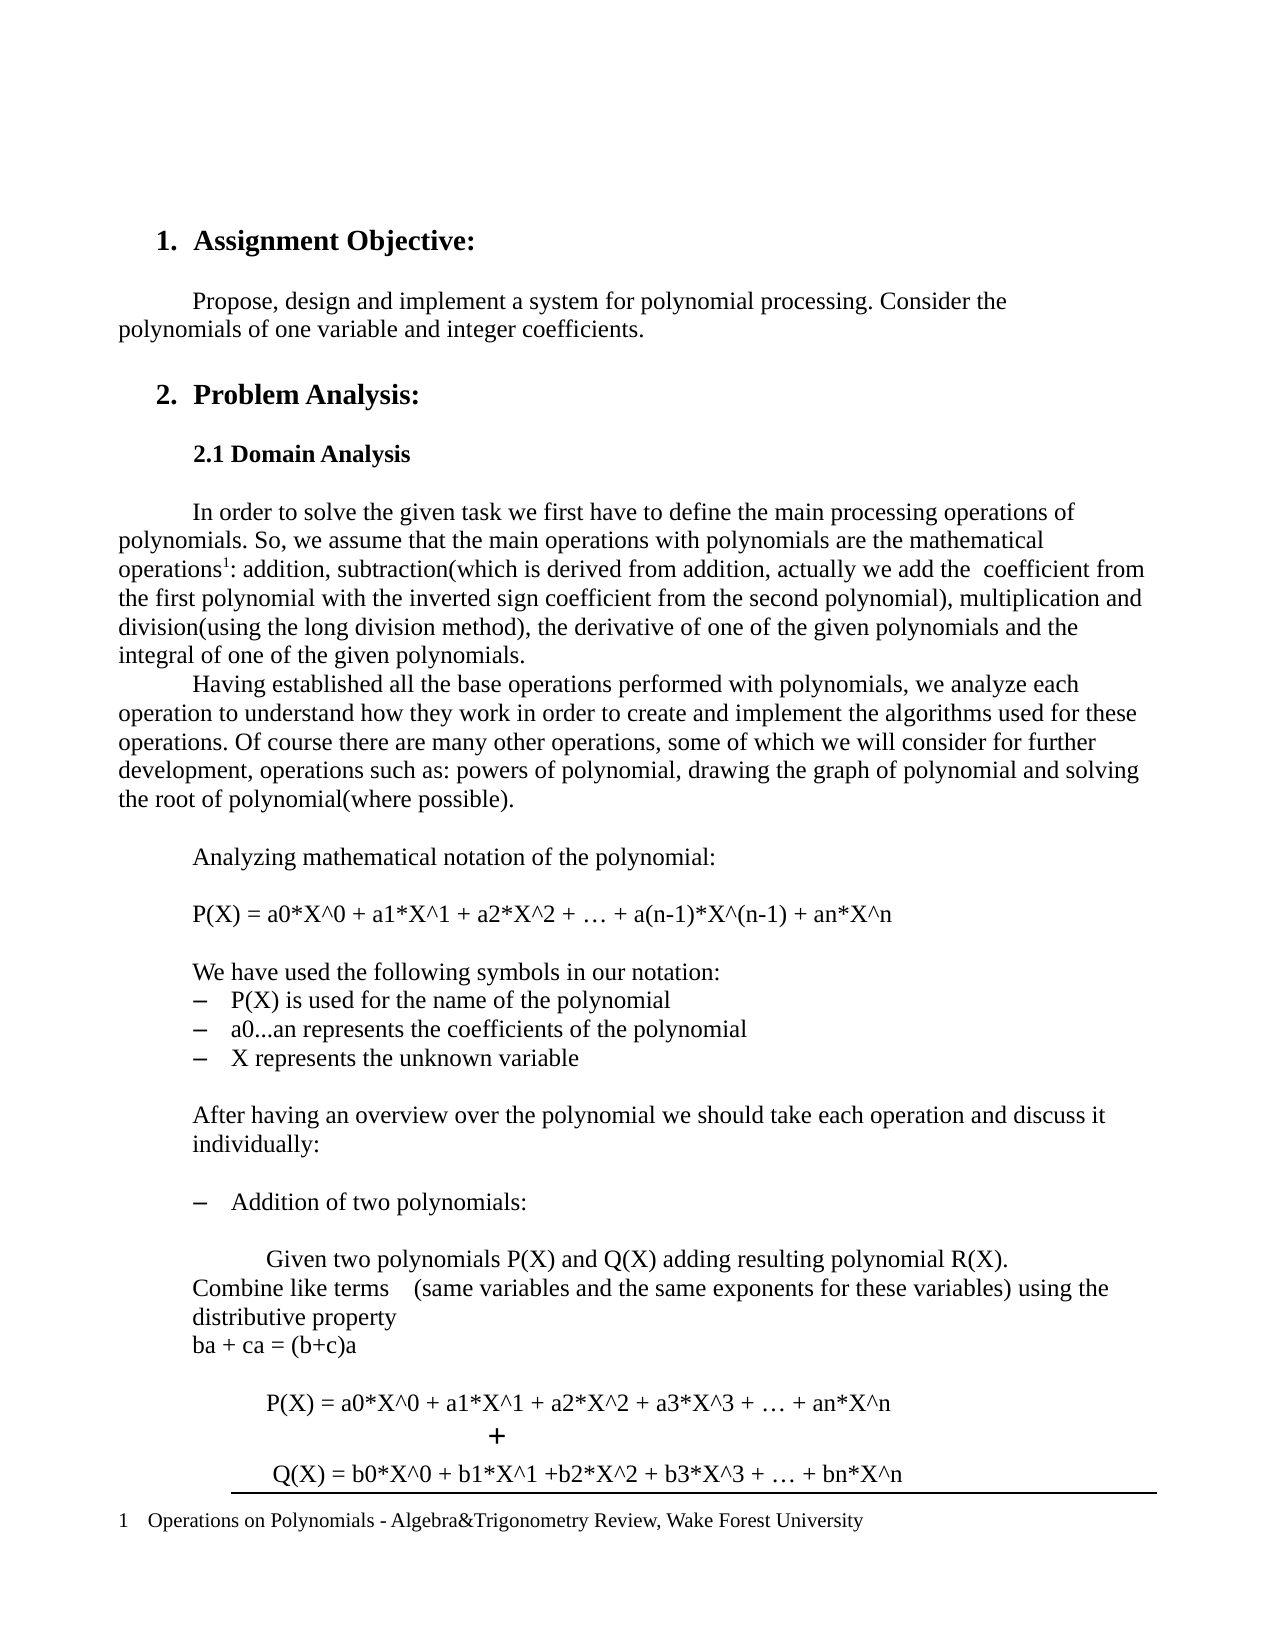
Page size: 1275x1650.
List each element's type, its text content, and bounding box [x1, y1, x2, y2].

list Assignment Objective: [156, 223, 1157, 257]
list Domain Analysis [193, 439, 1157, 468]
text Having established all the base operations performed with polynomials, we analyze each operation to understand how they work in order to create and implement the algorithms used for these operations. Of course there are many other operations, some of which we will consider for further development, operations such as: powers of polynomial, drawing the graph of polynomial and solving the root of polynomial(where possible). [118, 669, 1157, 813]
text Operations on Polynomials - Algebra&Trigonometry Review, Wake Forest University [118, 1508, 1157, 1532]
text P(X) = a0*X^0 + a1*X^1 + a2*X^2 + … + a(n-1)*X^(n-1) + an*X^n [118, 899, 1157, 928]
list P(X) is used for the name of the polynomial [193, 985, 1157, 1014]
list Addition of two polynomials: [193, 1187, 1157, 1215]
list Q(X) = b0*X^0 + b1*X^1 +b2*X^2 + b3*X^3 + … + bn*X^n [231, 1455, 1157, 1492]
text In order to solve the given task we first have to define the main processing operations of polynomials. So, we assume that the main operations with polynomials are the mathematical operations: addition, subtraction(which is derived from addition, actually we add the coefficient from the first polynomial with the inverted sign coefficient from the second polynomial), multiplication and division(using the long division method), the derivative of one of the given polynomials and the integral of one of the given polynomials. [118, 497, 1157, 669]
text polynomials of one variable and integer coefficients. [118, 314, 1157, 343]
list Problem Analysis: [156, 377, 1157, 410]
text P(X) = a0*X^0 + a1*X^1 + a2*X^2 + a3*X^3 + … + an*X^n [118, 1388, 1157, 1417]
text We have used the following symbols in our notation: [118, 957, 1157, 985]
list X represents the unknown variable [193, 1043, 1157, 1072]
text Given two polynomials P(X) and Q(X) adding resulting polynomial R(X). Combine like terms (same variables and the same exponents for these variables) using the distributive property [118, 1244, 1157, 1330]
list a0...an represents the coefficients of the polynomial [193, 1014, 1157, 1043]
text Propose, design and implement a system for polynomial processing. Consider the [118, 286, 1157, 314]
text ba + ca = (b+c)a [118, 1330, 1157, 1359]
text After having an overview over the polynomial we should take each operation and discuss it individually: [118, 1100, 1157, 1158]
text Analyzing mathematical notation of the polynomial: [118, 842, 1157, 870]
text + [118, 1417, 1157, 1455]
